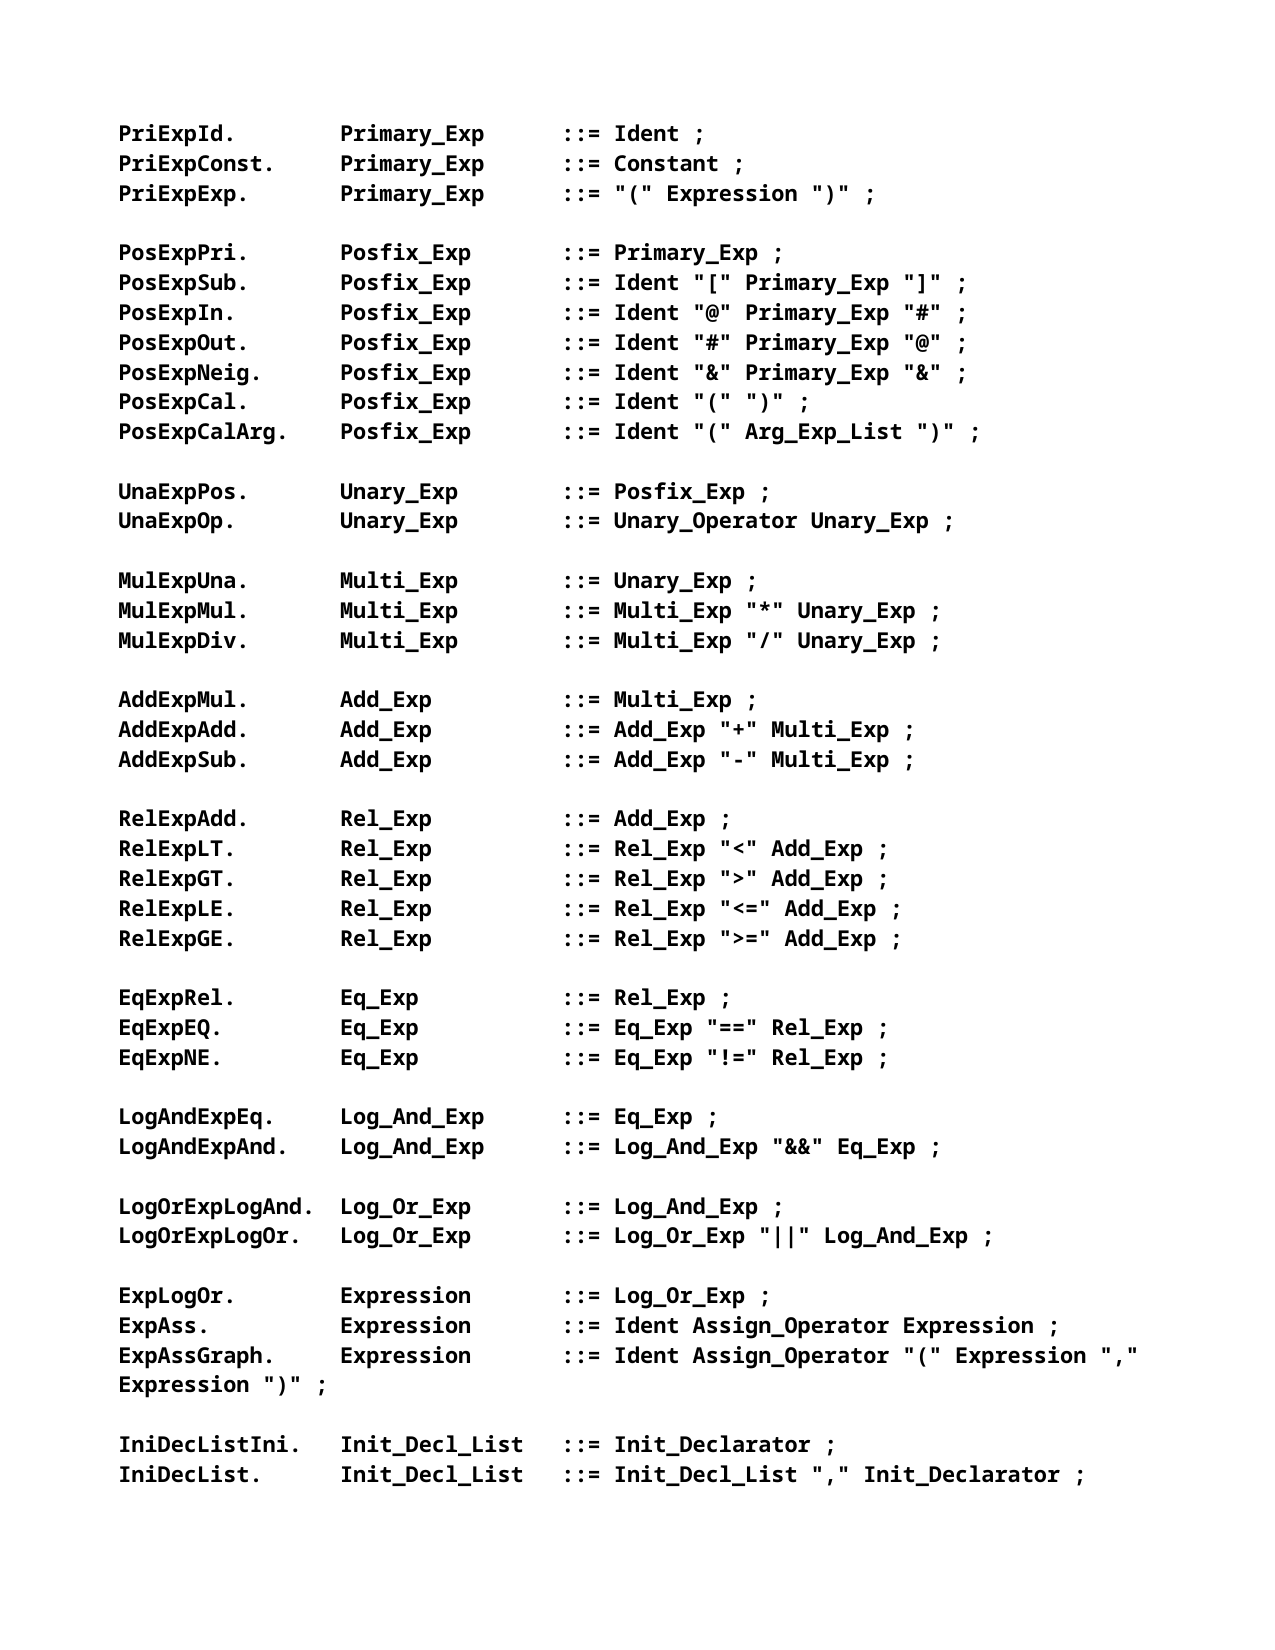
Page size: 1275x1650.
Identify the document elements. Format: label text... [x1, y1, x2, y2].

text RelExpGE. Rel_Exp ::= Rel_Exp ">=" Add_Exp ; [118, 922, 1157, 952]
text PosExpSub. Posfix_Exp ::= Ident "[" Primary_Exp "]" ; [118, 267, 1157, 297]
text PosExpCal. Posfix_Exp ::= Ident "(" ")" ; [118, 386, 1157, 416]
text PosExpPri. Posfix_Exp ::= Primary_Exp ; [118, 237, 1157, 267]
text LogAndExpAnd. Log_And_Exp ::= Log_And_Exp "&&" Eq_Exp ; [118, 1131, 1157, 1161]
text UnaExpPos. Unary_Exp ::= Posfix_Exp ; [118, 476, 1157, 505]
text PosExpOut. Posfix_Exp ::= Ident "#" Primary_Exp "@" ; [118, 327, 1157, 356]
text RelExpLT. Rel_Exp ::= Rel_Exp "<" Add_Exp ; [118, 833, 1157, 863]
text MulExpUna. Multi_Exp ::= Unary_Exp ; [118, 565, 1157, 595]
text ExpAss. Expression ::= Ident Assign_Operator Expression ; [118, 1310, 1157, 1339]
text PriExpExp. Primary_Exp ::= "(" Expression ")" ; [118, 178, 1157, 207]
text IniDecListIni. Init_Decl_List ::= Init_Declarator ; [118, 1429, 1157, 1459]
text PosExpCalArg. Posfix_Exp ::= Ident "(" Arg_Exp_List ")" ; [118, 416, 1157, 446]
text UnaExpOp. Unary_Exp ::= Unary_Operator Unary_Exp ; [118, 505, 1157, 535]
text MulExpDiv. Multi_Exp ::= Multi_Exp "/" Unary_Exp ; [118, 624, 1157, 654]
text EqExpRel. Eq_Exp ::= Rel_Exp ; [118, 982, 1157, 1012]
text PosExpIn. Posfix_Exp ::= Ident "@" Primary_Exp "#" ; [118, 297, 1157, 327]
text EqExpEQ. Eq_Exp ::= Eq_Exp "==" Rel_Exp ; [118, 1012, 1157, 1042]
text LogOrExpLogAnd. Log_Or_Exp ::= Log_And_Exp ; [118, 1191, 1157, 1220]
text RelExpLE. Rel_Exp ::= Rel_Exp "<=" Add_Exp ; [118, 893, 1157, 922]
text RelExpGT. Rel_Exp ::= Rel_Exp ">" Add_Exp ; [118, 863, 1157, 893]
text PosExpNeig. Posfix_Exp ::= Ident "&" Primary_Exp "&" ; [118, 356, 1157, 386]
text AddExpAdd. Add_Exp ::= Add_Exp "+" Multi_Exp ; [118, 714, 1157, 744]
text IniDecList. Init_Decl_List ::= Init_Decl_List "," Init_Declarator ; [118, 1459, 1157, 1488]
text LogAndExpEq. Log_And_Exp ::= Eq_Exp ; [118, 1101, 1157, 1131]
text ExpLogOr. Expression ::= Log_Or_Exp ; [118, 1280, 1157, 1310]
text LogOrExpLogOr. Log_Or_Exp ::= Log_Or_Exp "||" Log_And_Exp ; [118, 1220, 1157, 1250]
text EqExpNE. Eq_Exp ::= Eq_Exp "!=" Rel_Exp ; [118, 1042, 1157, 1071]
text PriExpId. Primary_Exp ::= Ident ; [118, 118, 1157, 148]
text ExpAssGraph. Expression ::= Ident Assign_Operator "(" Expression "," Expression ")" ; [118, 1339, 1157, 1399]
text RelExpAdd. Rel_Exp ::= Add_Exp ; [118, 803, 1157, 833]
text AddExpSub. Add_Exp ::= Add_Exp "-" Multi_Exp ; [118, 744, 1157, 773]
text PriExpConst. Primary_Exp ::= Constant ; [118, 148, 1157, 178]
text MulExpMul. Multi_Exp ::= Multi_Exp "*" Unary_Exp ; [118, 595, 1157, 624]
text AddExpMul. Add_Exp ::= Multi_Exp ; [118, 684, 1157, 714]
